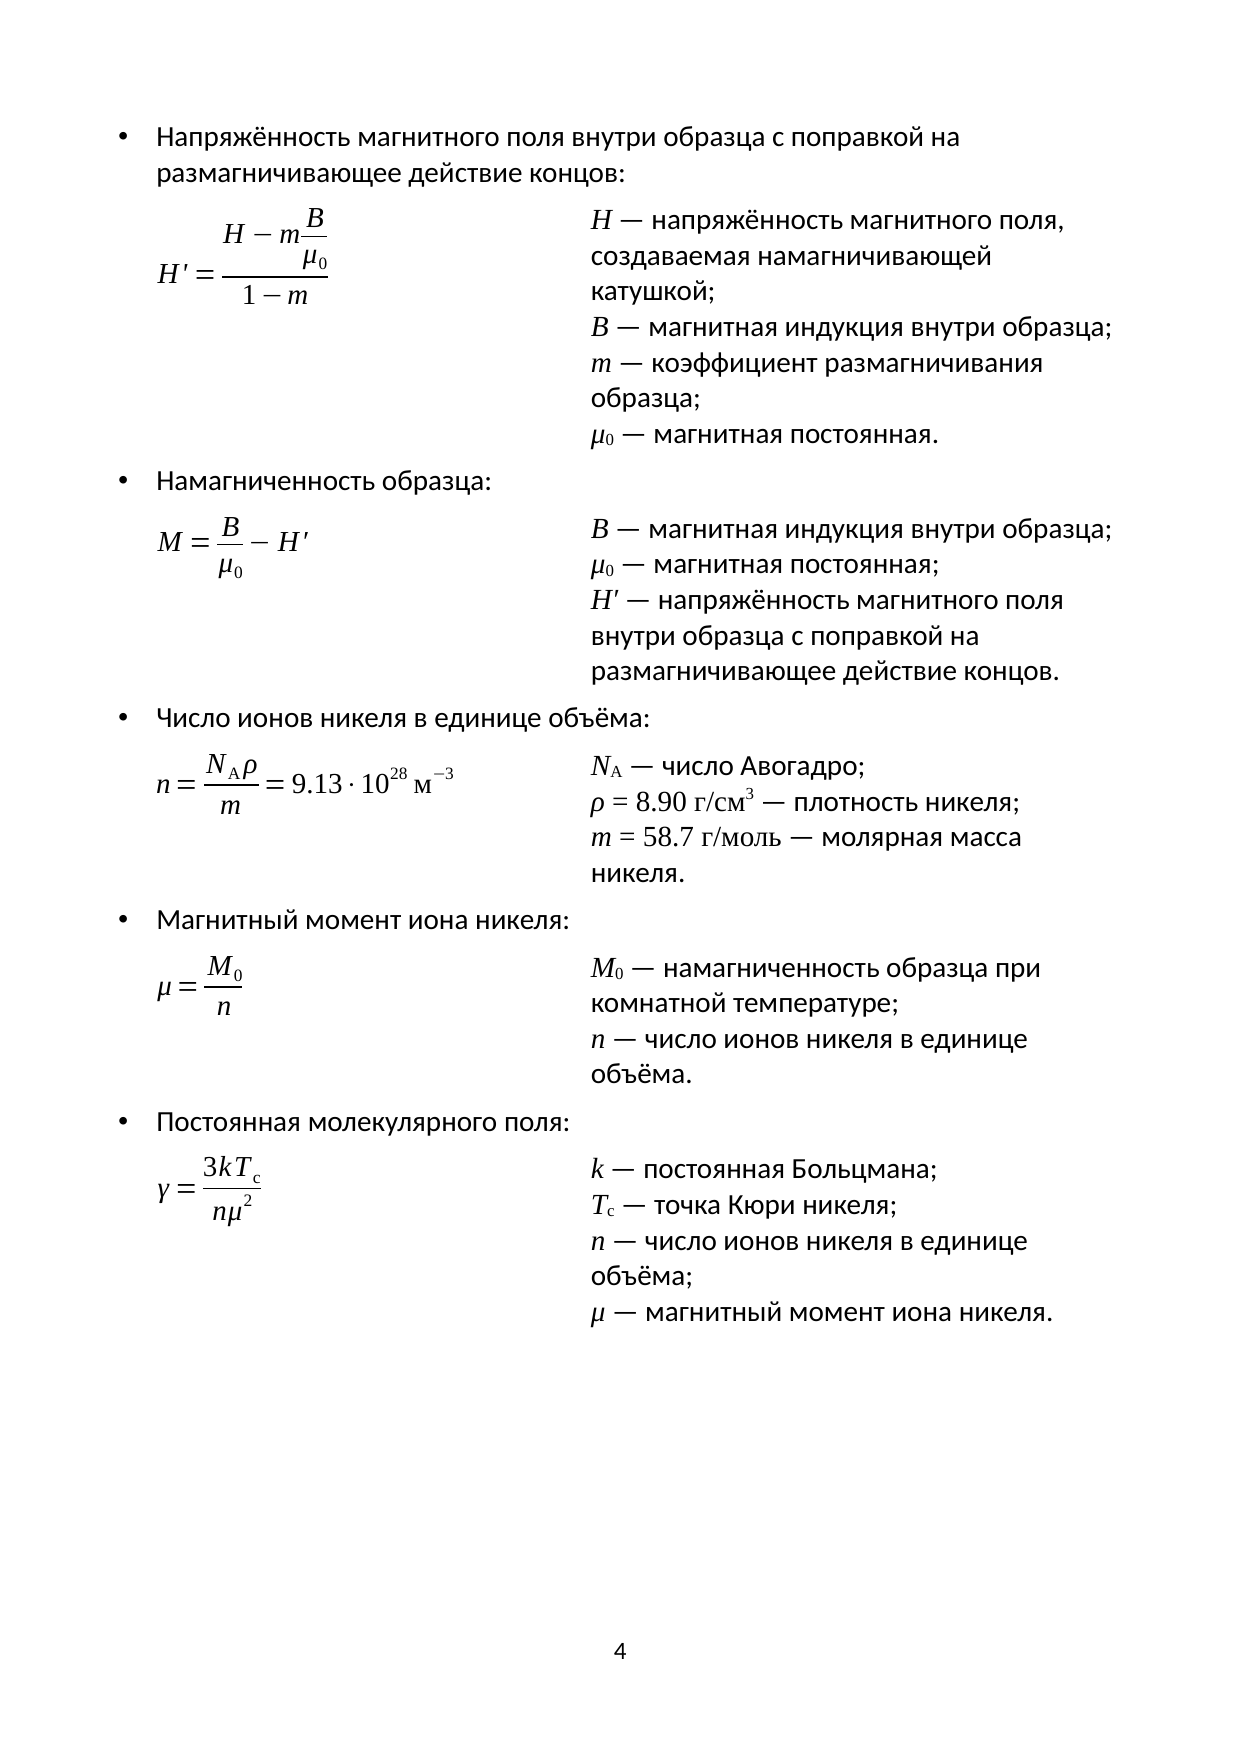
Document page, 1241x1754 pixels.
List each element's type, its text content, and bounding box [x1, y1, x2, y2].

table_header B — магнитная индукция внутри образца; μ0 — магнитная постоянная; H′ — напряжённость магнитного поля внутри образца с поправкой на размагничивающее действие концов. [591, 510, 1122, 699]
table_header [156, 510, 591, 699]
table_header [156, 201, 591, 462]
list Постоянная молекулярного поля: [118, 1103, 1122, 1138]
table_header NA — число Авогадро; ρ = 8.90 г/см3 — плотность никеля; m = 58.7 г/моль — молярная масса никеля. [591, 747, 1122, 901]
list Магнитный момент иона никеля: [118, 901, 1122, 937]
list Намагниченность образца: [118, 462, 1122, 498]
table_header [156, 1150, 591, 1340]
list Напряжённость магнитного поля внутри образца с поправкой на размагничивающее действие концов: [118, 118, 1122, 189]
table_header [156, 747, 591, 901]
table_header H — напряжённость магнитного поля, создаваемая намагничивающей катушкой; B — магнитная индукция внутри образца; m — коэффициент размагничивания образца; μ0 — магнитная постоянная. [591, 201, 1122, 462]
table_header [156, 949, 591, 1103]
table_header M0 — намагниченность образца при комнатной температуре; n — число ионов никеля в единице объёма. [591, 949, 1122, 1103]
table_header k — постоянная Больцмана; Tc — точка Кюри никеля; n — число ионов никеля в единице объёма; μ — магнитный момент иона никеля. [591, 1150, 1122, 1340]
list Число ионов никеля в единице объёма: [118, 699, 1122, 735]
